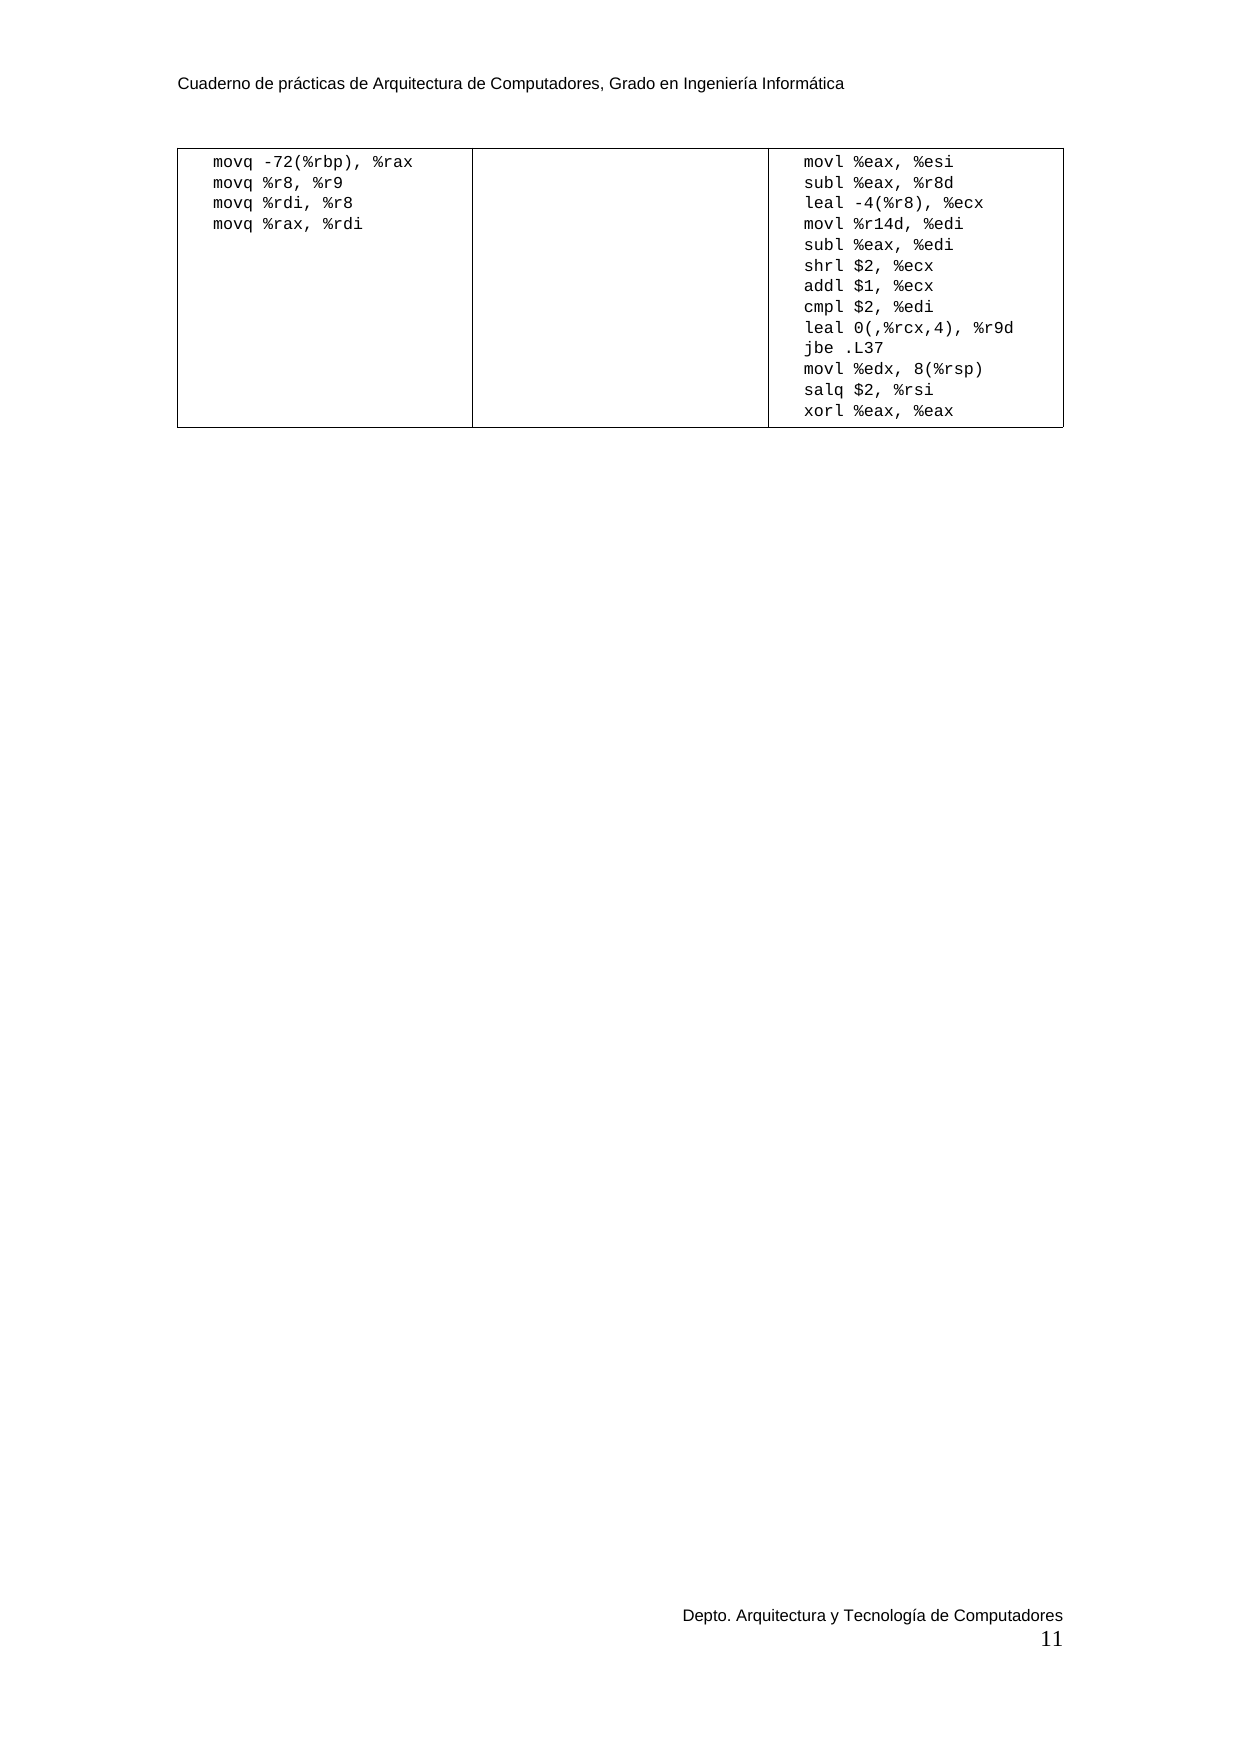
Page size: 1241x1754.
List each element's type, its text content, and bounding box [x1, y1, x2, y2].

table_cell movq -72(%rbp), %rax movq %r8, %r9 movq %rdi, %r8 movq %rax, %rdi [178, 149, 472, 427]
table_cell movl %eax, %esi subl %eax, %r8d leal -4(%r8), %ecx movl %r14d, %edi subl %eax, %edi shrl $2, %ecx addl $1, %ecx cmpl $2, %edi leal 0(,%rcx,4), %r9d jbe .L37 movl %edx, 8(%rsp) salq $2, %rsi xorl %eax, %eax [769, 149, 1063, 427]
table_cell [473, 149, 768, 427]
